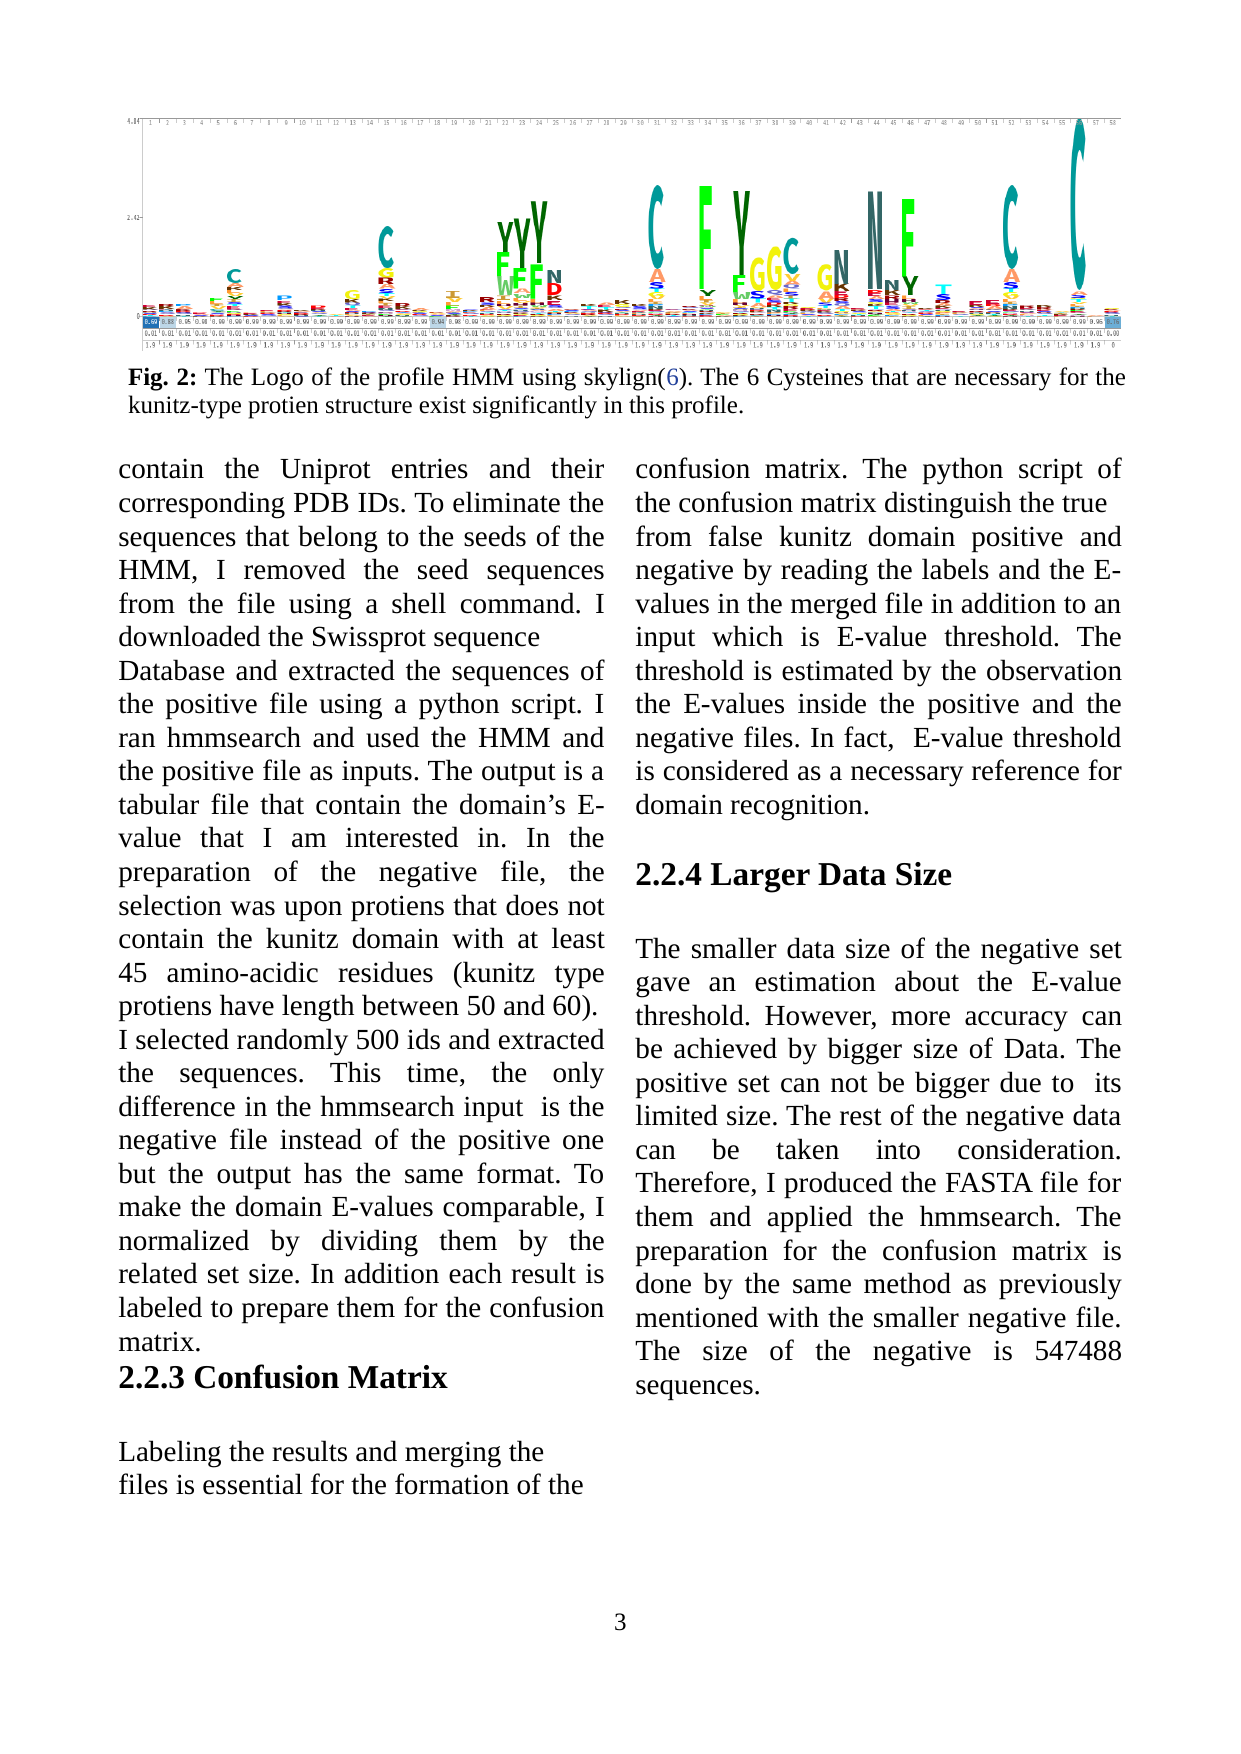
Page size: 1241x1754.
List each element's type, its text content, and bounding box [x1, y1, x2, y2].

text The smaller data size of the negative set gave an estimation about the E-value threshold. However, more accuracy can be achieved by bigger size of Data. The positive set can not be bigger due to its limited size. The rest of the negative data can be taken into consideration. Therefore, I produced the FASTA file for them and applied the hmmsearch. The preparation for the confusion matrix is done by the same method as previously mentioned with the smaller negative file. The size of the negative is 547488 sequences. [635, 931, 1122, 1400]
text contain the Uniprot entries and their corresponding PDB IDs. To eliminate the sequences that belong to the seeds of the HMM, I removed the seed sequences from the file using a shell command. I downloaded the Swissprot sequence [118, 452, 605, 653]
text 2.2.3 Confusion Matrix [118, 1357, 605, 1396]
text 2.2.4 Larger Data Size [635, 854, 1122, 892]
text confusion matrix. The python script of the confusion matrix distinguish the true [635, 452, 1122, 519]
text from false kunitz domain positive and negative by reading the labels and the E-values in the merged file in addition to an input which is E-value threshold. The threshold is estimated by the observation the E-values inside the positive and the negative files. In fact, E-value threshold is considered as a necessary reference for domain recognition. [635, 519, 1122, 821]
text Labeling the results and merging the [118, 1434, 605, 1467]
text Database and extracted the sequences of the positive file using a python script. I ran hmmsearch and used the HMM and the positive file as inputs. The output is a tabular file that contain the domain’s E-value that I am interested in. In the preparation of the negative file, the selection was upon protiens that does not contain the kunitz domain with at least 45 amino-acidic residues (kunitz type protiens have length between 50 and 60). [118, 653, 605, 1022]
picture [121, 118, 1121, 351]
text I selected randomly 500 ids and extracted the sequences. This time, the only difference in the hmmsearch input is the negative file instead of the positive one but the output has the same format. To make the domain E-values comparable, I normalized by dividing them by the related set size. In addition each result is labeled to prepare them for the confusion matrix. [118, 1022, 605, 1357]
text files is essential for the formation of the [118, 1467, 605, 1501]
